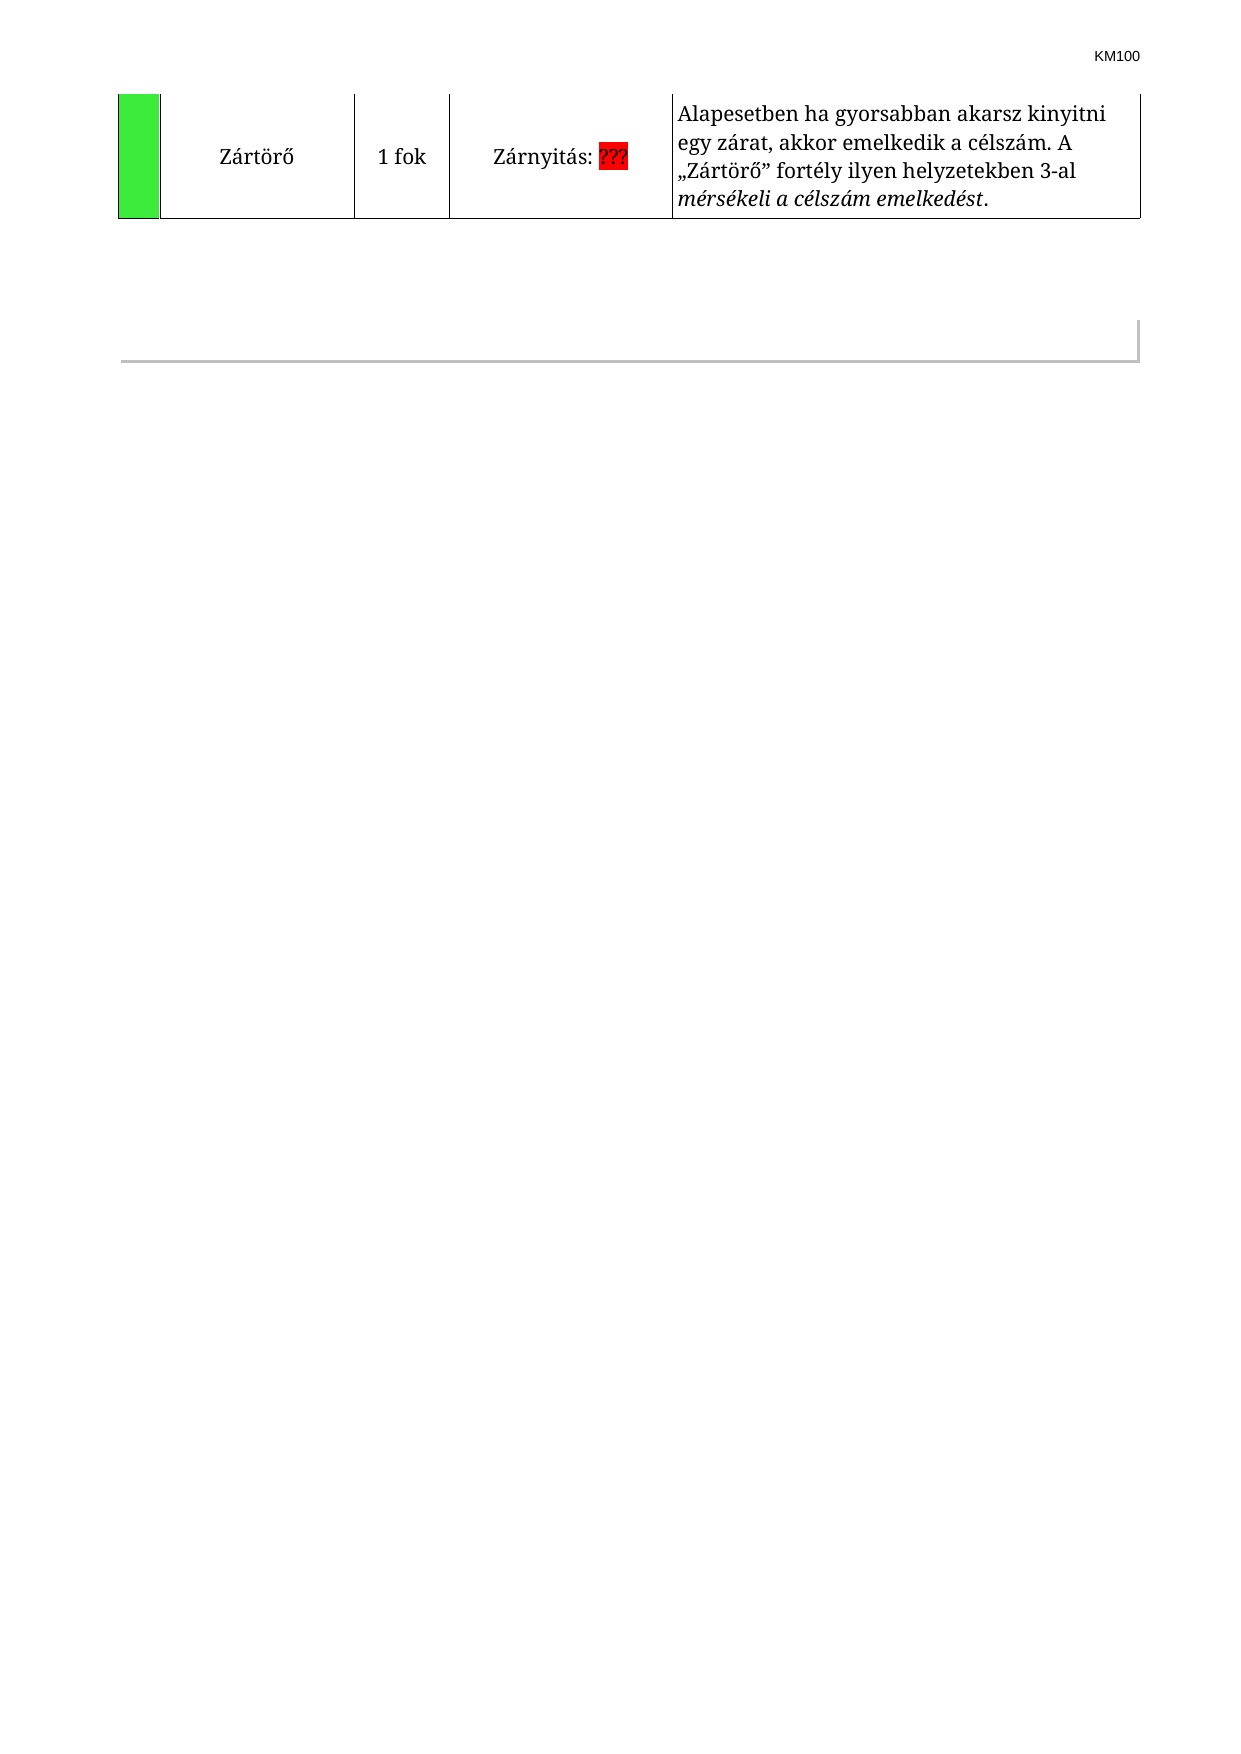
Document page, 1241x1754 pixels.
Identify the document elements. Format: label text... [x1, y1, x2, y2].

table_cell Zártörő [161, 94, 354, 218]
table_cell Alapesetben ha gyorsabban akarsz kinyitni egy zárat, akkor emelkedik a célszám. A „Zártörő” fortély ilyen helyzetekben 3-al mérsékeli a célszám emelkedést. [673, 94, 1140, 218]
table_cell [119, 94, 159, 218]
table_cell Zárnyitás: ??? [450, 94, 672, 218]
table_cell 1 fok [355, 94, 449, 218]
